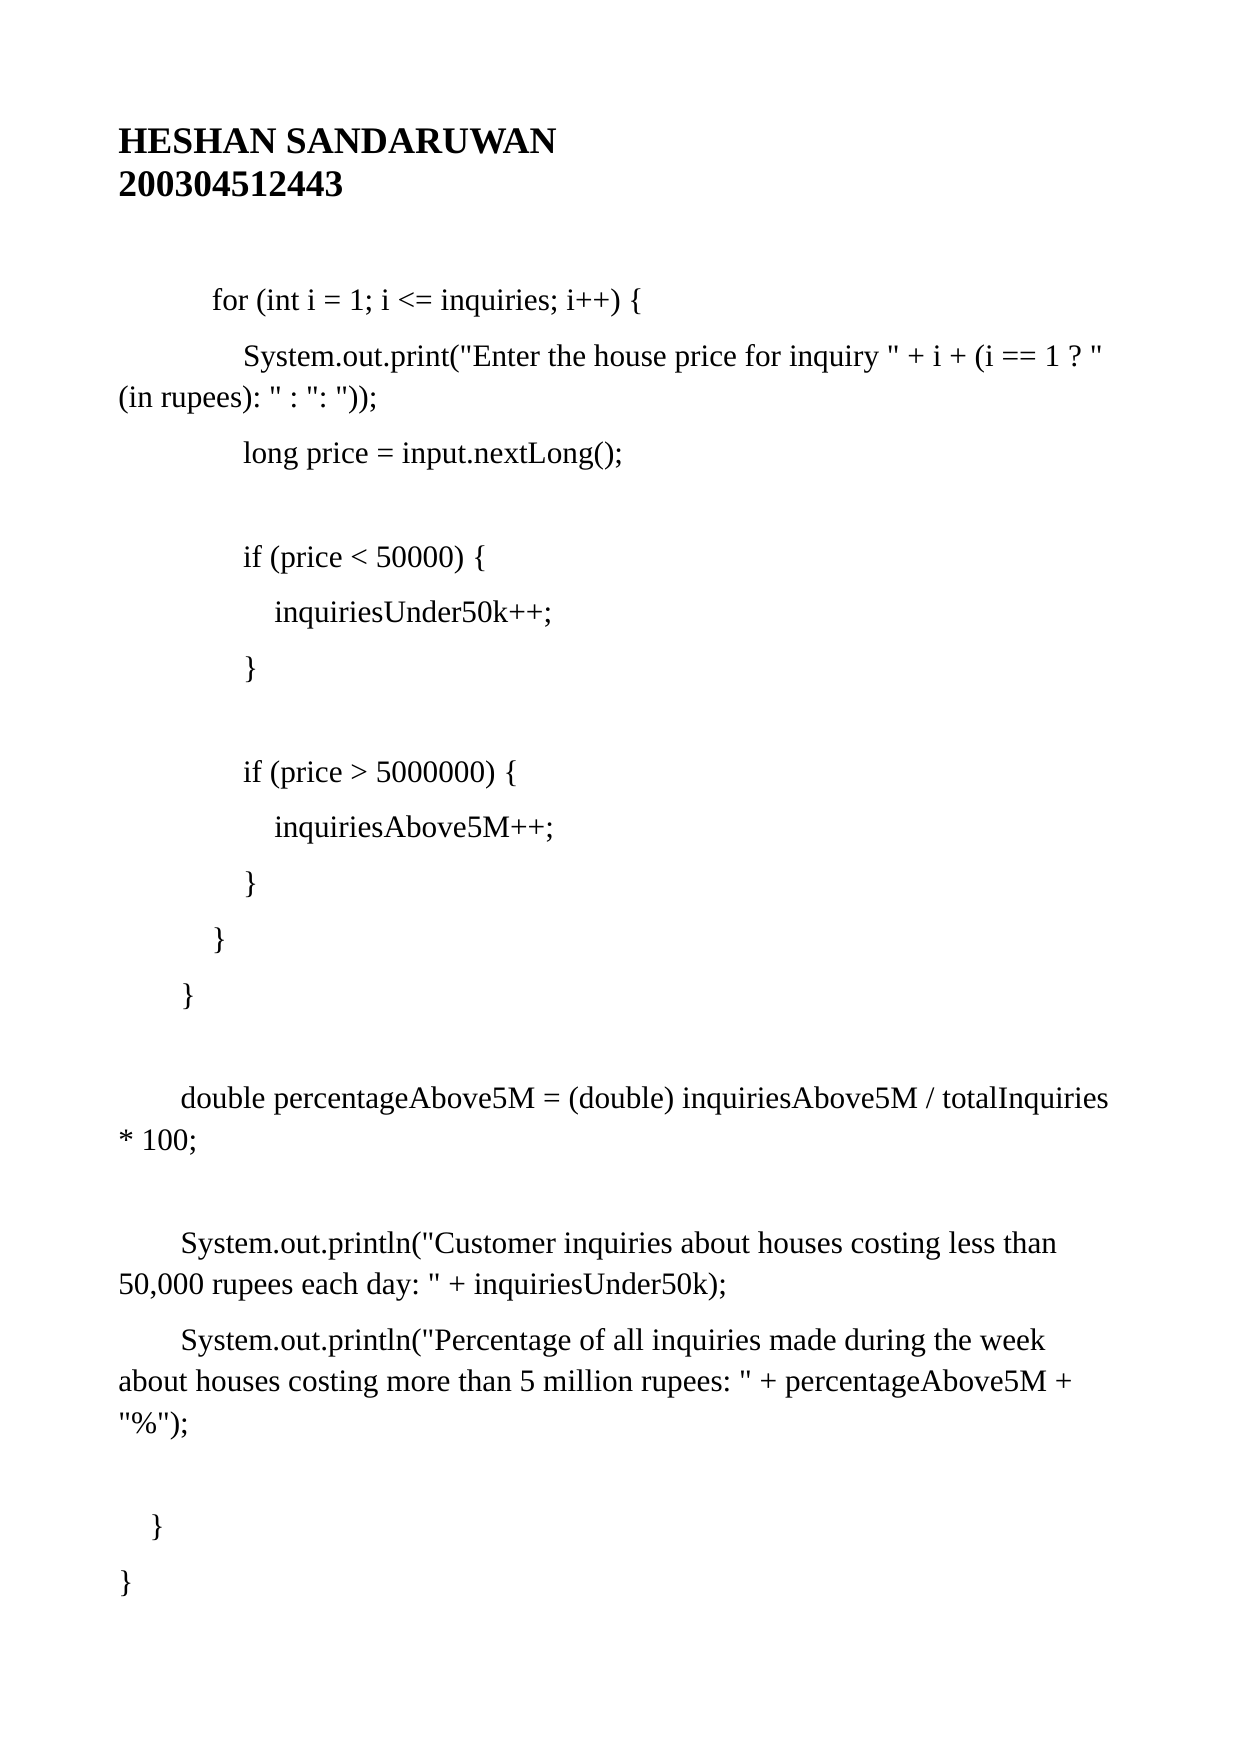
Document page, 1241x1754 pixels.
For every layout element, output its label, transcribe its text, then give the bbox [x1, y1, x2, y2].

text long price = input.nextLong(); [118, 434, 1122, 470]
text } [118, 976, 1122, 1012]
text inquiriesUnder50k++; [118, 594, 1122, 629]
text if (price < 50000) { [118, 538, 1122, 574]
text if (price > 5000000) { [118, 753, 1122, 789]
text } [118, 864, 1122, 901]
text System.out.println("Customer inquiries about houses costing less than 50,000 rupees each day: " + inquiriesUnder50k); [118, 1224, 1122, 1302]
text for (int i = 1; i <= inquiries; i++) { [118, 281, 1122, 317]
text } [118, 1507, 1122, 1543]
text inquiriesAbove5M++; [118, 809, 1122, 845]
text System.out.print("Enter the house price for inquiry " + i + (i == 1 ? " (in rupees): " : ": ")); [118, 337, 1122, 414]
text } [118, 920, 1122, 956]
text double percentageAbove5M = (double) inquiriesAbove5M / totalInquiries * 100; [118, 1080, 1122, 1157]
text } [118, 1563, 1122, 1599]
text } [118, 649, 1122, 685]
text System.out.println("Percentage of all inquiries made during the week about houses costing more than 5 million rupees: " + percentageAbove5M + "%"); [118, 1321, 1122, 1440]
